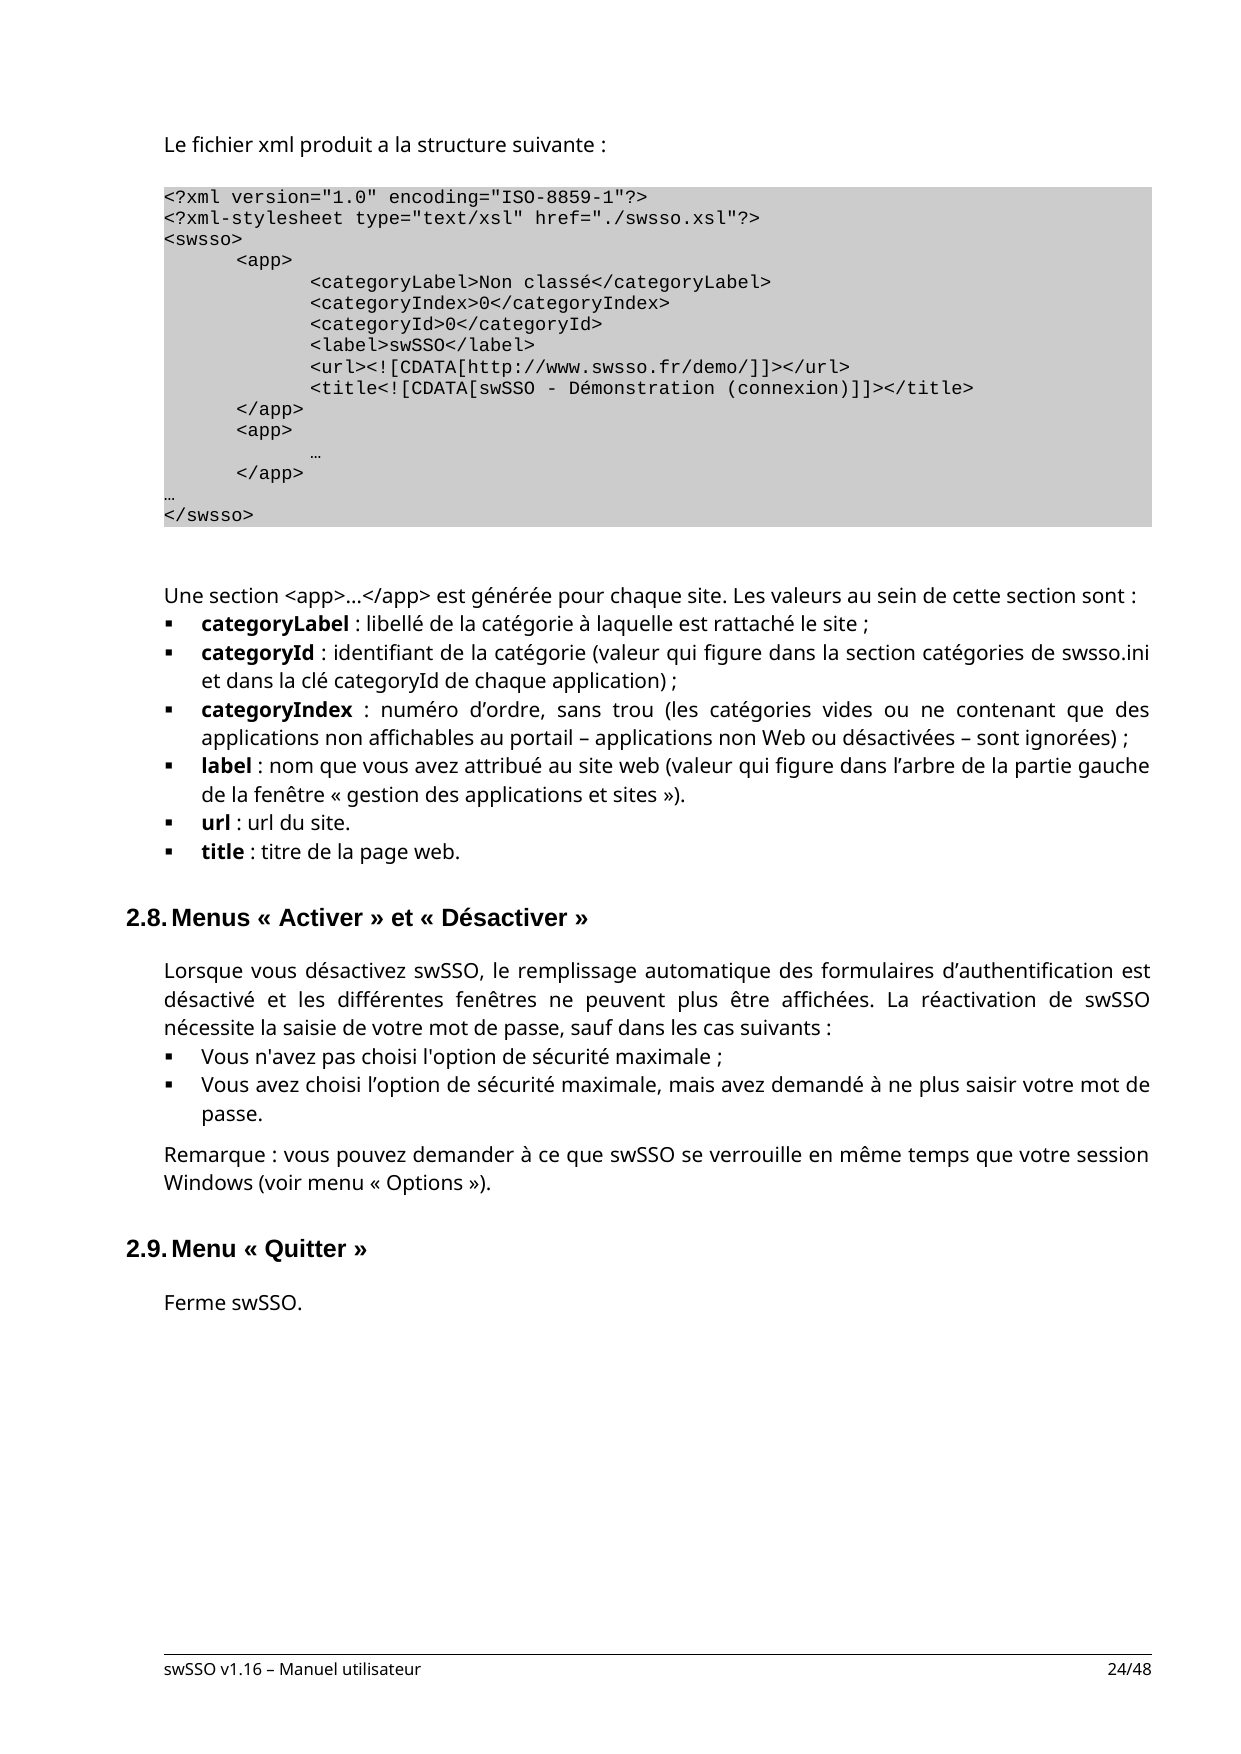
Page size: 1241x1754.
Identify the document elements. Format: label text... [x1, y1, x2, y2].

list Vous n'avez pas choisi l'option de sécurité maximale ; [164, 1042, 1152, 1070]
text </app> [164, 464, 1152, 485]
list categoryId : identifiant de la catégorie (valeur qui figure dans la section catégories de swsso.ini et dans la clé categoryId de chaque application) ; [164, 638, 1152, 695]
text <url><![CDATA[http://www.swsso.fr/demo/]]></url> [164, 357, 1152, 379]
text <categoryLabel>Non classé</categoryLabel> [164, 272, 1152, 294]
text <?xml version="1.0" encoding="ISO-8859-1"?> [164, 187, 1152, 209]
text <app> [164, 251, 1152, 272]
text <app> [164, 421, 1152, 442]
list label : nom que vous avez attribué au site web (valeur qui figure dans l’arbre de la partie gauche de la fenêtre « gestion des applications et sites »). [164, 752, 1152, 808]
list title : titre de la page web. [164, 837, 1152, 865]
text … [164, 442, 1152, 464]
text <label>swSSO</label> [164, 336, 1152, 357]
text Ferme swSSO. [164, 1288, 1152, 1316]
subtitle Menus « Activer » et « Désactiver » [126, 903, 1152, 932]
text <categoryId>0</categoryId> [164, 315, 1152, 336]
list categoryIndex : numéro d’ordre, sans trou (les catégories vides ou ne contenant que des applications non affichables au portail – applications non Web ou désactivées – sont ignorées) ; [164, 695, 1152, 752]
text … [164, 485, 1152, 506]
text Une section <app>…</app> est générée pour chaque site. Les valeurs au sein de cette section sont : [164, 581, 1152, 609]
text <swsso> [164, 230, 1152, 251]
text <categoryIndex>0</categoryIndex> [164, 294, 1152, 315]
text Remarque : vous pouvez demander à ce que swSSO se verrouille en même temps que votre session Windows (voir menu « Options »). [164, 1140, 1152, 1197]
list url : url du site. [164, 808, 1152, 837]
text Lorsque vous désactivez swSSO, le remplissage automatique des formulaires d’authentification est désactivé et les différentes fenêtres ne peuvent plus être affichées. La réactivation de swSSO nécessite la saisie de votre mot de passe, sauf dans les cas suivants : [164, 957, 1152, 1042]
text </app> [164, 400, 1152, 421]
list Vous avez choisi l’option de sécurité maximale, mais avez demandé à ne plus saisir votre mot de passe. [164, 1070, 1152, 1127]
text </swsso> [164, 506, 1152, 527]
list categoryLabel : libellé de la catégorie à laquelle est rattaché le site ; [164, 609, 1152, 638]
subtitle Menu « Quitter » [126, 1234, 1152, 1263]
text <title<![CDATA[swSSO - Démonstration (connexion)]]></title> [164, 379, 1152, 400]
text Le fichier xml produit a la structure suivante : [164, 131, 1152, 159]
text <?xml-stylesheet type="text/xsl" href="./swsso.xsl"?> [164, 209, 1152, 230]
